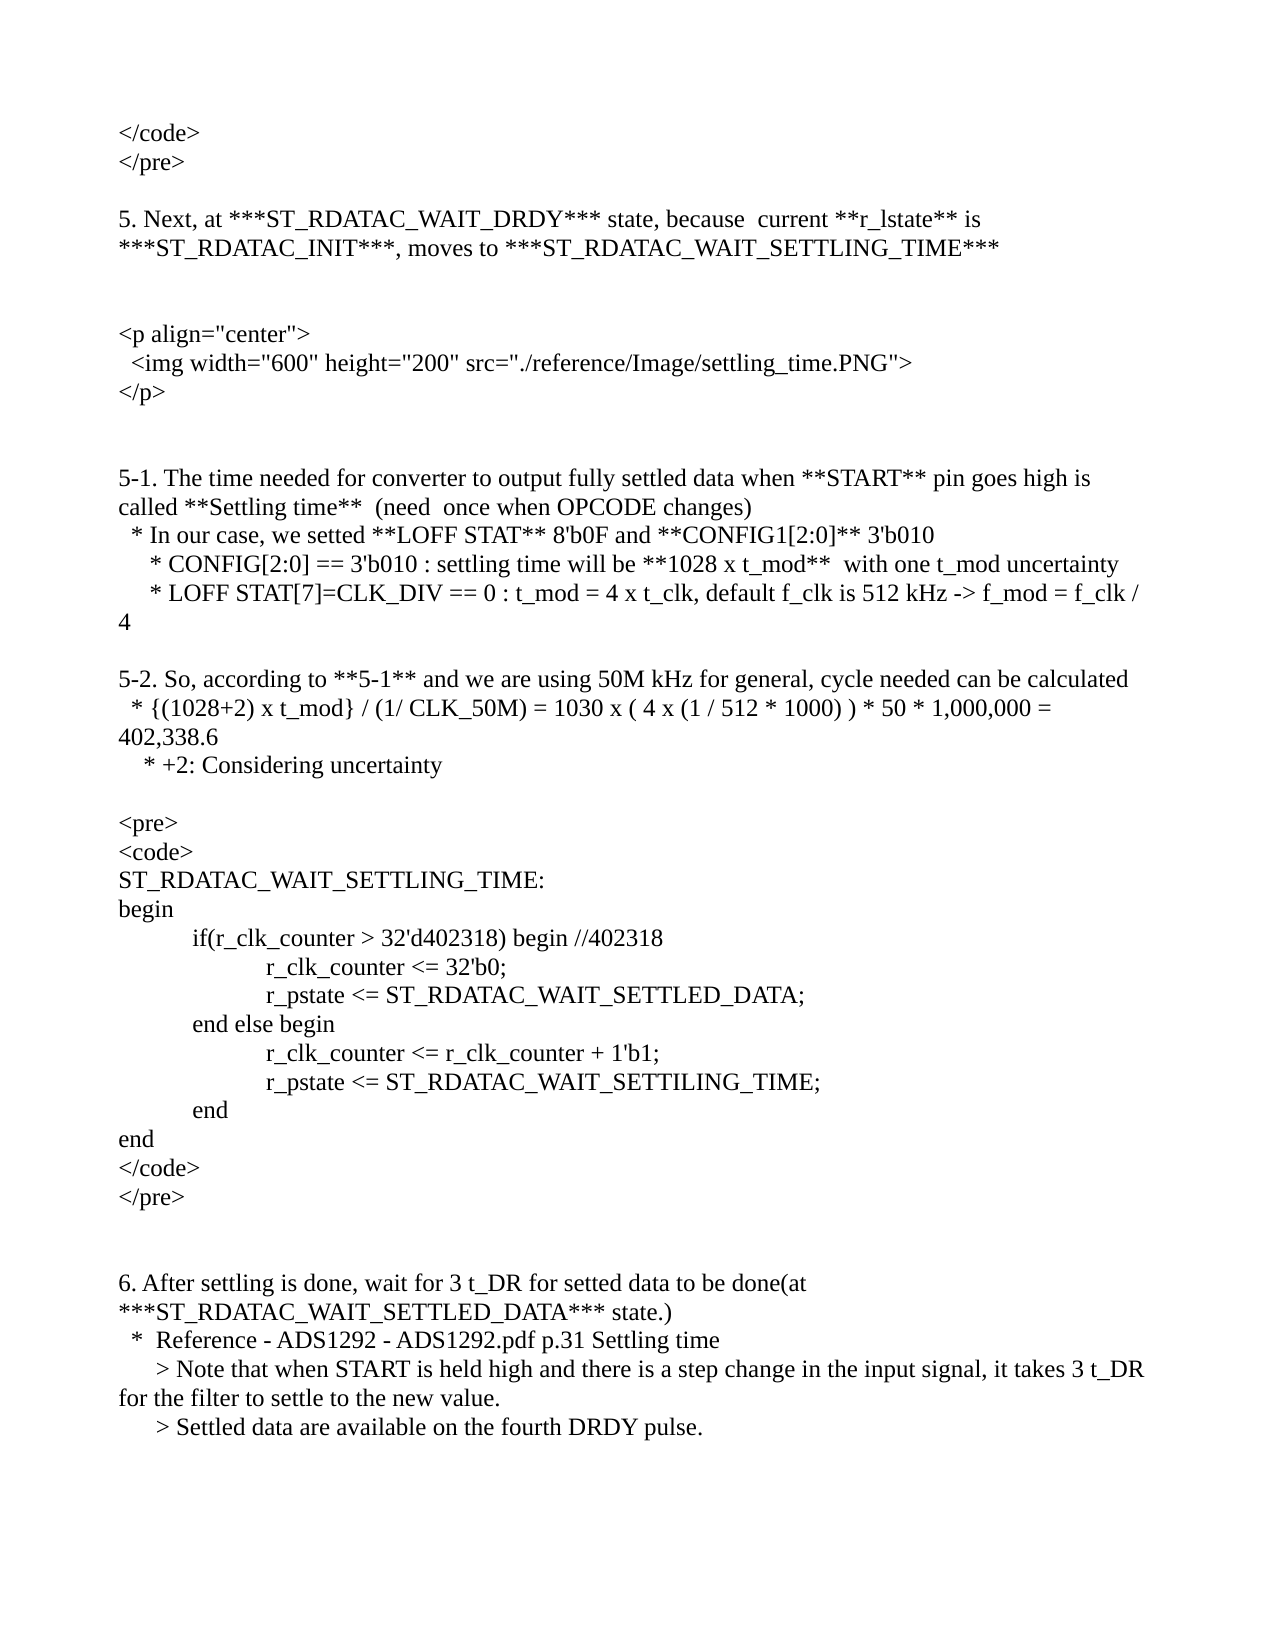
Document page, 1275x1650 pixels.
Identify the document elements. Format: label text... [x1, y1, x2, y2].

text </code> [118, 1153, 1157, 1182]
text <img width="600" height="200" src="./reference/Image/settling_time.PNG"> [118, 348, 1157, 377]
text * +2: Considering uncertainty [118, 751, 1157, 779]
text * CONFIG[2:0] == 3'b010 : settling time will be **1028 x t_mod** with one t_mod uncertainty [118, 549, 1157, 578]
text begin [118, 894, 1157, 923]
text </code> [118, 118, 1157, 147]
text end [118, 1124, 1157, 1153]
text </pre> [118, 1182, 1157, 1211]
text end [118, 1096, 1157, 1124]
text </pre> [118, 147, 1157, 176]
text > Note that when START is held high and there is a step change in the input signal, it takes 3 t_DR for the filter to settle to the new value. [118, 1354, 1157, 1412]
text end else begin [118, 1009, 1157, 1038]
text 5-1. The time needed for converter to output fully settled data when **START** pin goes high is called **Settling time** (need once when OPCODE changes) [118, 463, 1157, 521]
text if(r_clk_counter > 32'd402318) begin //402318 [118, 923, 1157, 952]
text * LOFF STAT[7]=CLK_DIV == 0 : t_mod = 4 x t_clk, default f_clk is 512 kHz -> f_mod = f_clk / 4 [118, 578, 1157, 636]
text <p align="center"> [118, 319, 1157, 348]
text 6. After settling is done, wait for 3 t_DR for setted data to be done(at ***ST_RDATAC_WAIT_SETTLED_DATA*** state.) [118, 1268, 1157, 1326]
text > Settled data are available on the fourth DRDY pulse. [118, 1412, 1157, 1441]
text r_clk_counter <= 32'b0; [118, 952, 1157, 981]
text 5-2. So, according to **5-1** and we are using 50M kHz for general, cycle needed can be calculated [118, 664, 1157, 693]
text r_clk_counter <= r_clk_counter + 1'b1; [118, 1038, 1157, 1067]
text r_pstate <= ST_RDATAC_WAIT_SETTILING_TIME; [118, 1067, 1157, 1096]
text * In our case, we setted **LOFF STAT** 8'b0F and **CONFIG1[2:0]** 3'b010 [118, 521, 1157, 549]
text 5. Next, at ***ST_RDATAC_WAIT_DRDY*** state, because current **r_lstate** is ***ST_RDATAC_INIT***, moves to ***ST_RDATAC_WAIT_SETTLING_TIME*** [118, 204, 1157, 262]
text * {(1028+2) x t_mod} / (1/ CLK_50M) = 1030 x ( 4 x (1 / 512 * 1000) ) * 50 * 1,000,000 = 402,338.6 [118, 693, 1157, 751]
text ST_RDATAC_WAIT_SETTLING_TIME: [118, 866, 1157, 894]
text r_pstate <= ST_RDATAC_WAIT_SETTLED_DATA; [118, 981, 1157, 1009]
text <code> [118, 837, 1157, 866]
text <pre> [118, 808, 1157, 837]
text </p> [118, 377, 1157, 406]
text * Reference - ADS1292 - ADS1292.pdf p.31 Settling time [118, 1326, 1157, 1354]
